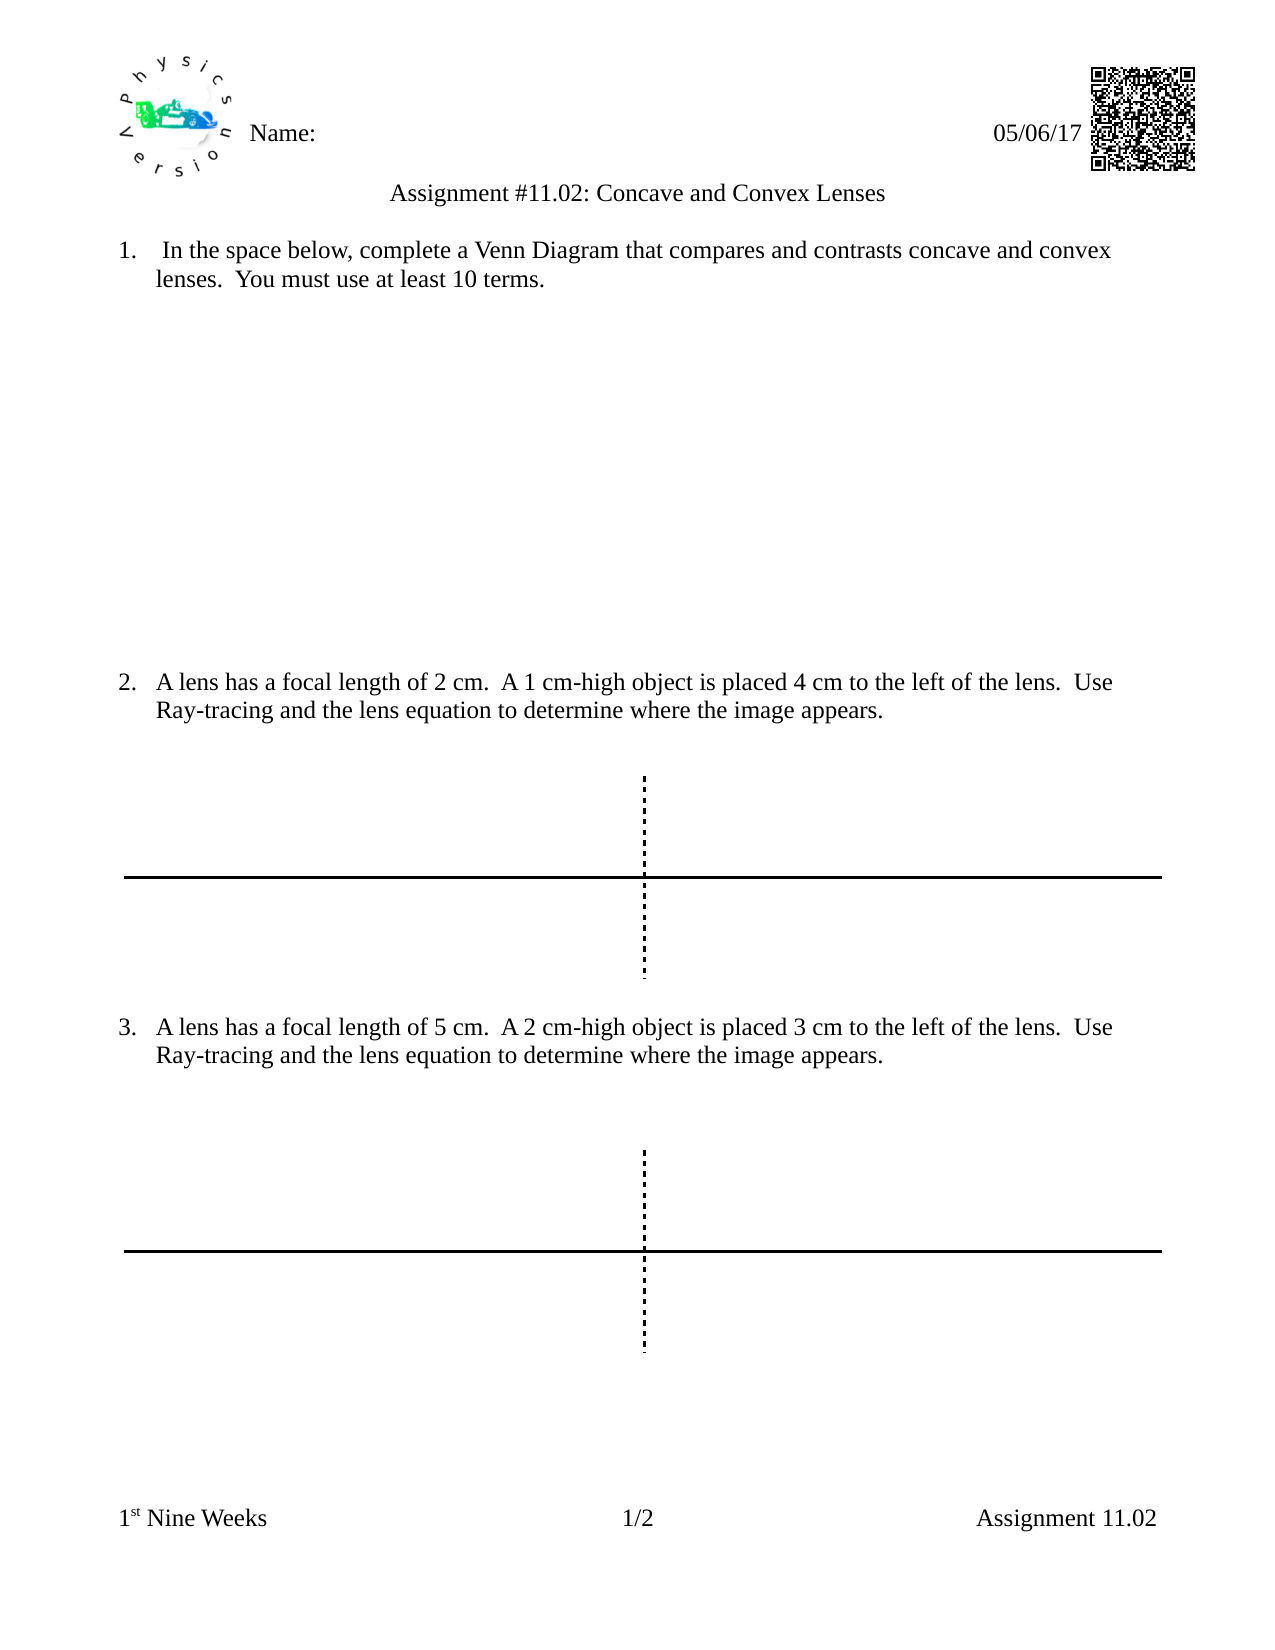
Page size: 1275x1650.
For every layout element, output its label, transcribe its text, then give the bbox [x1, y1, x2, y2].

list In the space below, complete a Venn Diagram that compares and contrasts concave and convex lenses. You must use at least 10 terms. [118, 236, 1157, 293]
list A lens has a focal length of 5 cm. A 2 cm-high object is placed 3 cm to the left of the lens. Use Ray-tracing and the lens equation to determine where the image appears. [118, 1012, 1157, 1069]
picture [1082, 58, 1203, 179]
list A lens has a focal length of 2 cm. A 1 cm-high object is placed 4 cm to the left of the lens. Use Ray-tracing and the lens equation to determine where the image appears. [118, 667, 1157, 724]
picture [119, 56, 232, 177]
text Assignment #11.02: Concave and Convex Lenses [118, 176, 1157, 207]
